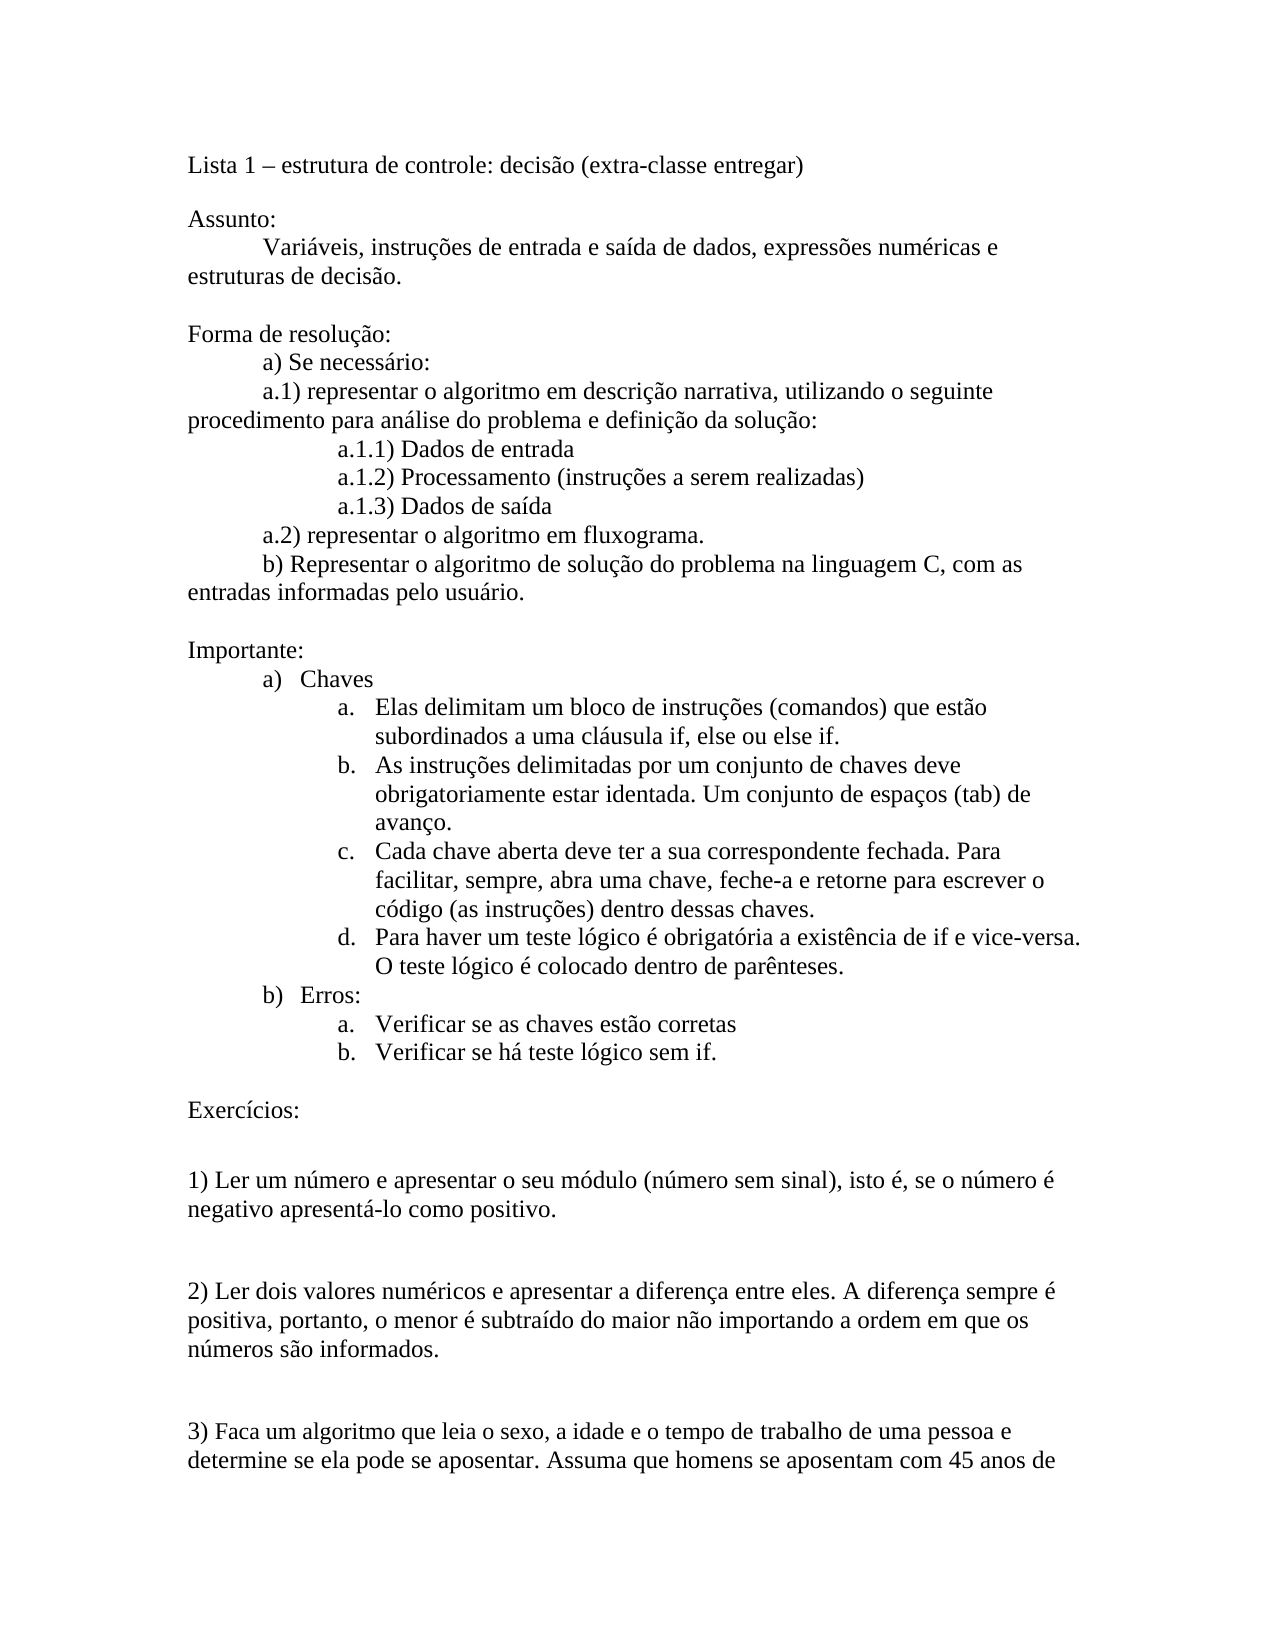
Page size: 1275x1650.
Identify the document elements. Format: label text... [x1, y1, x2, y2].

text b) Representar o algoritmo de solução do problema na linguagem C, com as entradas informadas pelo usuário. [187, 549, 1087, 606]
text Lista 1 – estrutura de controle: decisão (extra-classe entregar) [187, 150, 1087, 179]
text a.2) representar o algoritmo em fluxograma. [262, 520, 1087, 549]
list Chaves [262, 664, 1087, 692]
text a) Se necessário: [187, 347, 1087, 376]
text Assunto: [187, 204, 1087, 232]
list Para haver um teste lógico é obrigatória a existência de if e vice-versa. O teste lógico é colocado dentro de parênteses. [337, 922, 1087, 980]
text 2) Ler dois valores numéricos e apresentar a diferença entre eles. A diferença sempre é positiva, portanto, o menor é subtraído do maior não importando a ordem em que os números são informados. [187, 1276, 1087, 1362]
text Importante: [187, 635, 1087, 664]
list Elas delimitam um bloco de instruções (comandos) que estão subordinados a uma cláusula if, else ou else if. [337, 692, 1087, 750]
text a.1.2) Processamento (instruções a serem realizadas) [262, 462, 1087, 491]
text a.1.3) Dados de saída [262, 491, 1087, 520]
list Verificar se as chaves estão corretas [337, 1009, 1087, 1037]
text Variáveis, instruções de entrada e saída de dados, expressões numéricas e estruturas de decisão. [187, 232, 1087, 290]
list Cada chave aberta deve ter a sua correspondente fechada. Para facilitar, sempre, abra uma chave, feche-a e retorne para escrever o código (as instruções) dentro dessas chaves. [337, 836, 1087, 922]
list Erros: [262, 980, 1087, 1009]
list As instruções delimitadas por um conjunto de chaves deve obrigatoriamente estar identada. Um conjunto de espaços (tab) de avanço. [337, 750, 1087, 836]
text 3) Faca um algoritmo que leia o sexo, a idade e o tempo de trabalho de uma pessoa e determine se ela pode se aposentar. Assuma que homens se aposentam com 45 anos de [187, 1416, 1087, 1474]
text a.1) representar o algoritmo em descrição narrativa, utilizando o seguinte procedimento para análise do problema e definição da solução: [187, 376, 1087, 434]
list Verificar se há teste lógico sem if. [337, 1037, 1087, 1066]
text Exercícios: [187, 1095, 1087, 1124]
text Forma de resolução: [187, 319, 1087, 347]
text 1) Ler um número e apresentar o seu módulo (número sem sinal), isto é, se o número é negativo apresentá-lo como positivo. [187, 1165, 1087, 1222]
text a.1.1) Dados de entrada [262, 434, 1087, 462]
